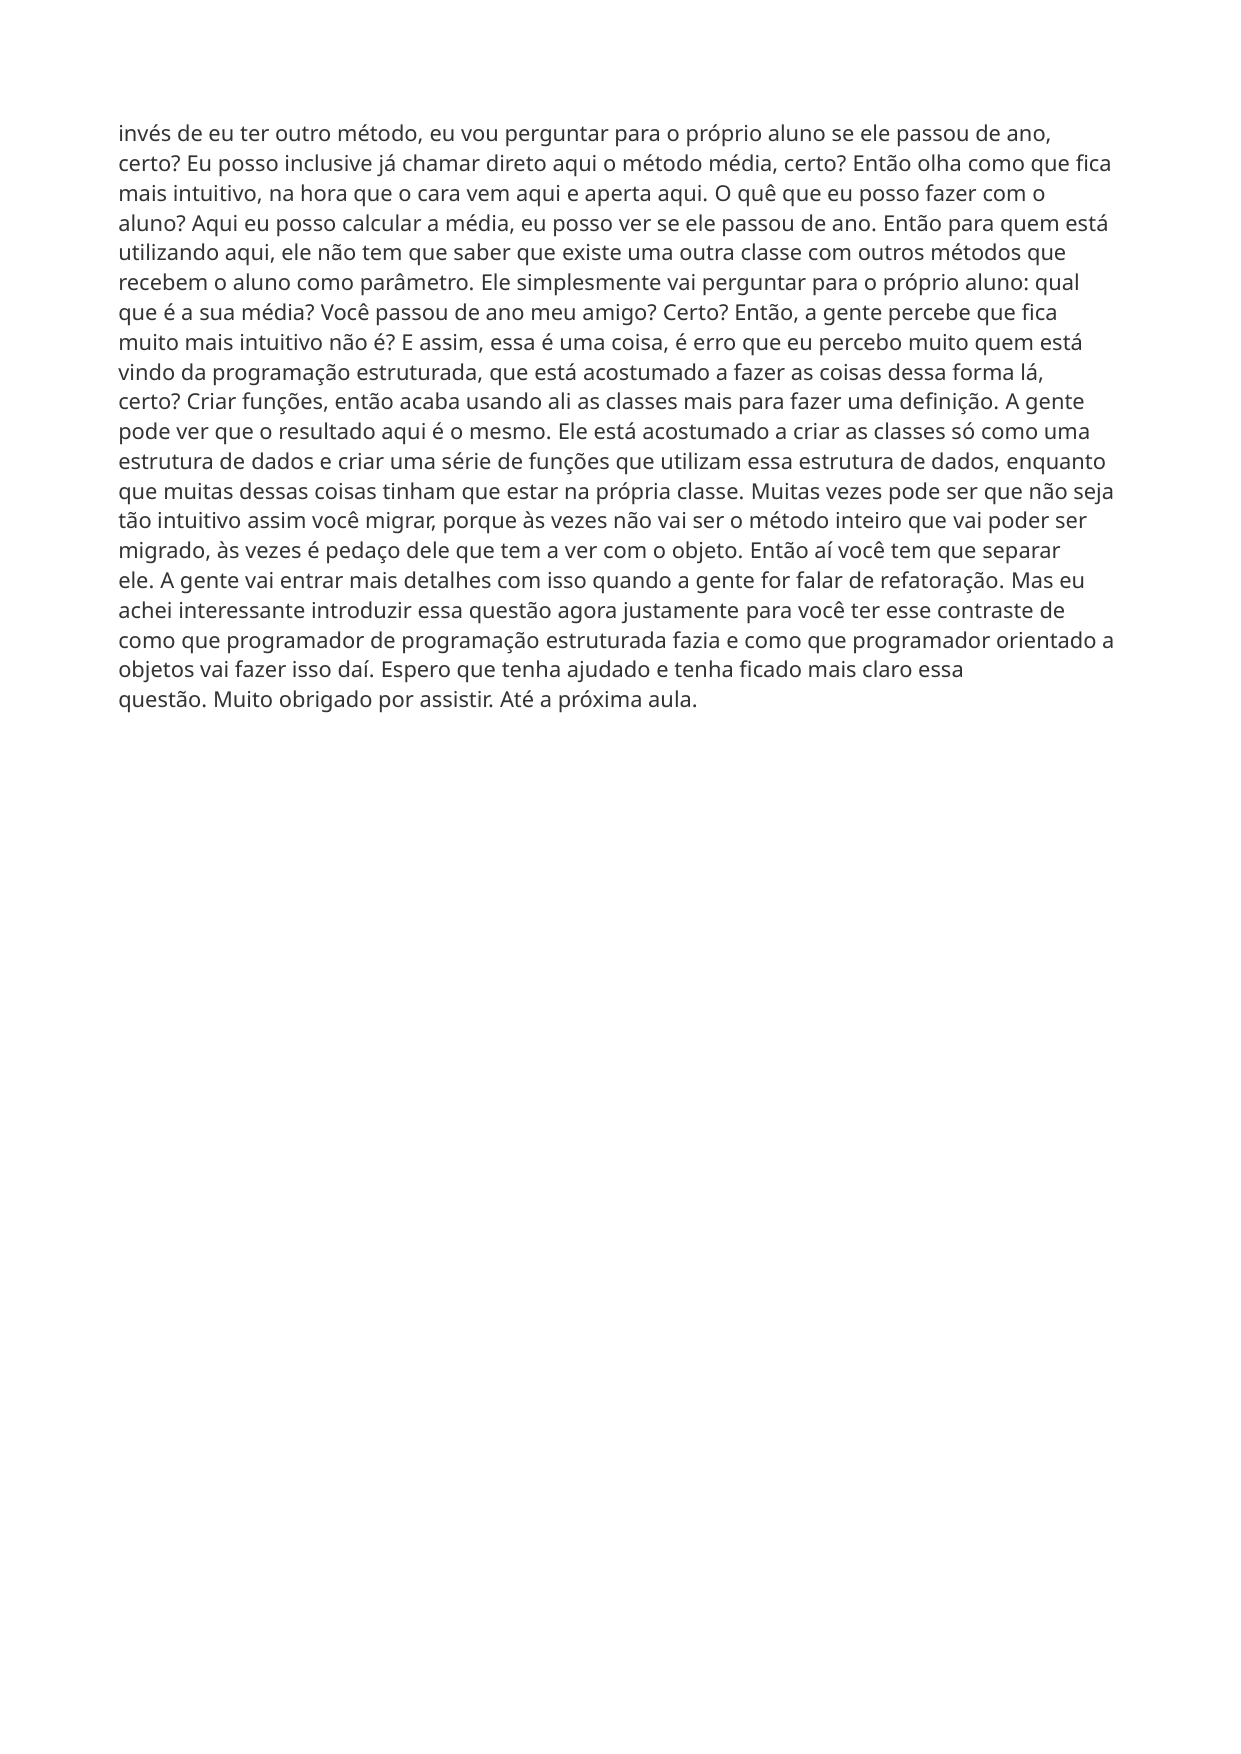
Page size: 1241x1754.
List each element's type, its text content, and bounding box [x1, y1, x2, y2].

text invés de eu ter outro método, eu vou perguntar para o próprio aluno se ele passou de ano, certo? Eu posso inclusive já chamar direto aqui o método média, certo? Então olha como que fica mais intuitivo, na hora que o cara vem aqui e aperta aqui. O quê que eu posso fazer com o aluno? Aqui eu posso calcular a média, eu posso ver se ele passou de ano. Então para quem está utilizando aqui, ele não tem que saber que existe uma outra classe com outros métodos que recebem o aluno como parâmetro. Ele simplesmente vai perguntar para o próprio aluno: qual que é a sua média? Você passou de ano meu amigo? Certo? Então, a gente percebe que fica muito mais intuitivo não é? E assim, essa é uma coisa, é erro que eu percebo muito quem está vindo da programação estruturada, que está acostumado a fazer as coisas dessa forma lá, certo? Criar funções, então acaba usando ali as classes mais para fazer uma definição. A gente pode ver que o resultado aqui é o mesmo. Ele está acostumado a criar as classes só como uma estrutura de dados e criar uma série de funções que utilizam essa estrutura de dados, enquanto que muitas dessas coisas tinham que estar na própria classe. Muitas vezes pode ser que não seja tão intuitivo assim você migrar, porque às vezes não vai ser o método inteiro que vai poder ser migrado, às vezes é pedaço dele que tem a ver com o objeto. Então aí você tem que separar ele. A gente vai entrar mais detalhes com isso quando a gente for falar de refatoração. Mas eu achei interessante introduzir essa questão agora justamente para você ter esse contraste de como que programador de programação estruturada fazia e como que programador orientado a objetos vai fazer isso daí. Espero que tenha ajudado e tenha ficado mais claro essa questão. Muito obrigado por assistir. Até a próxima aula. [118, 118, 1122, 714]
